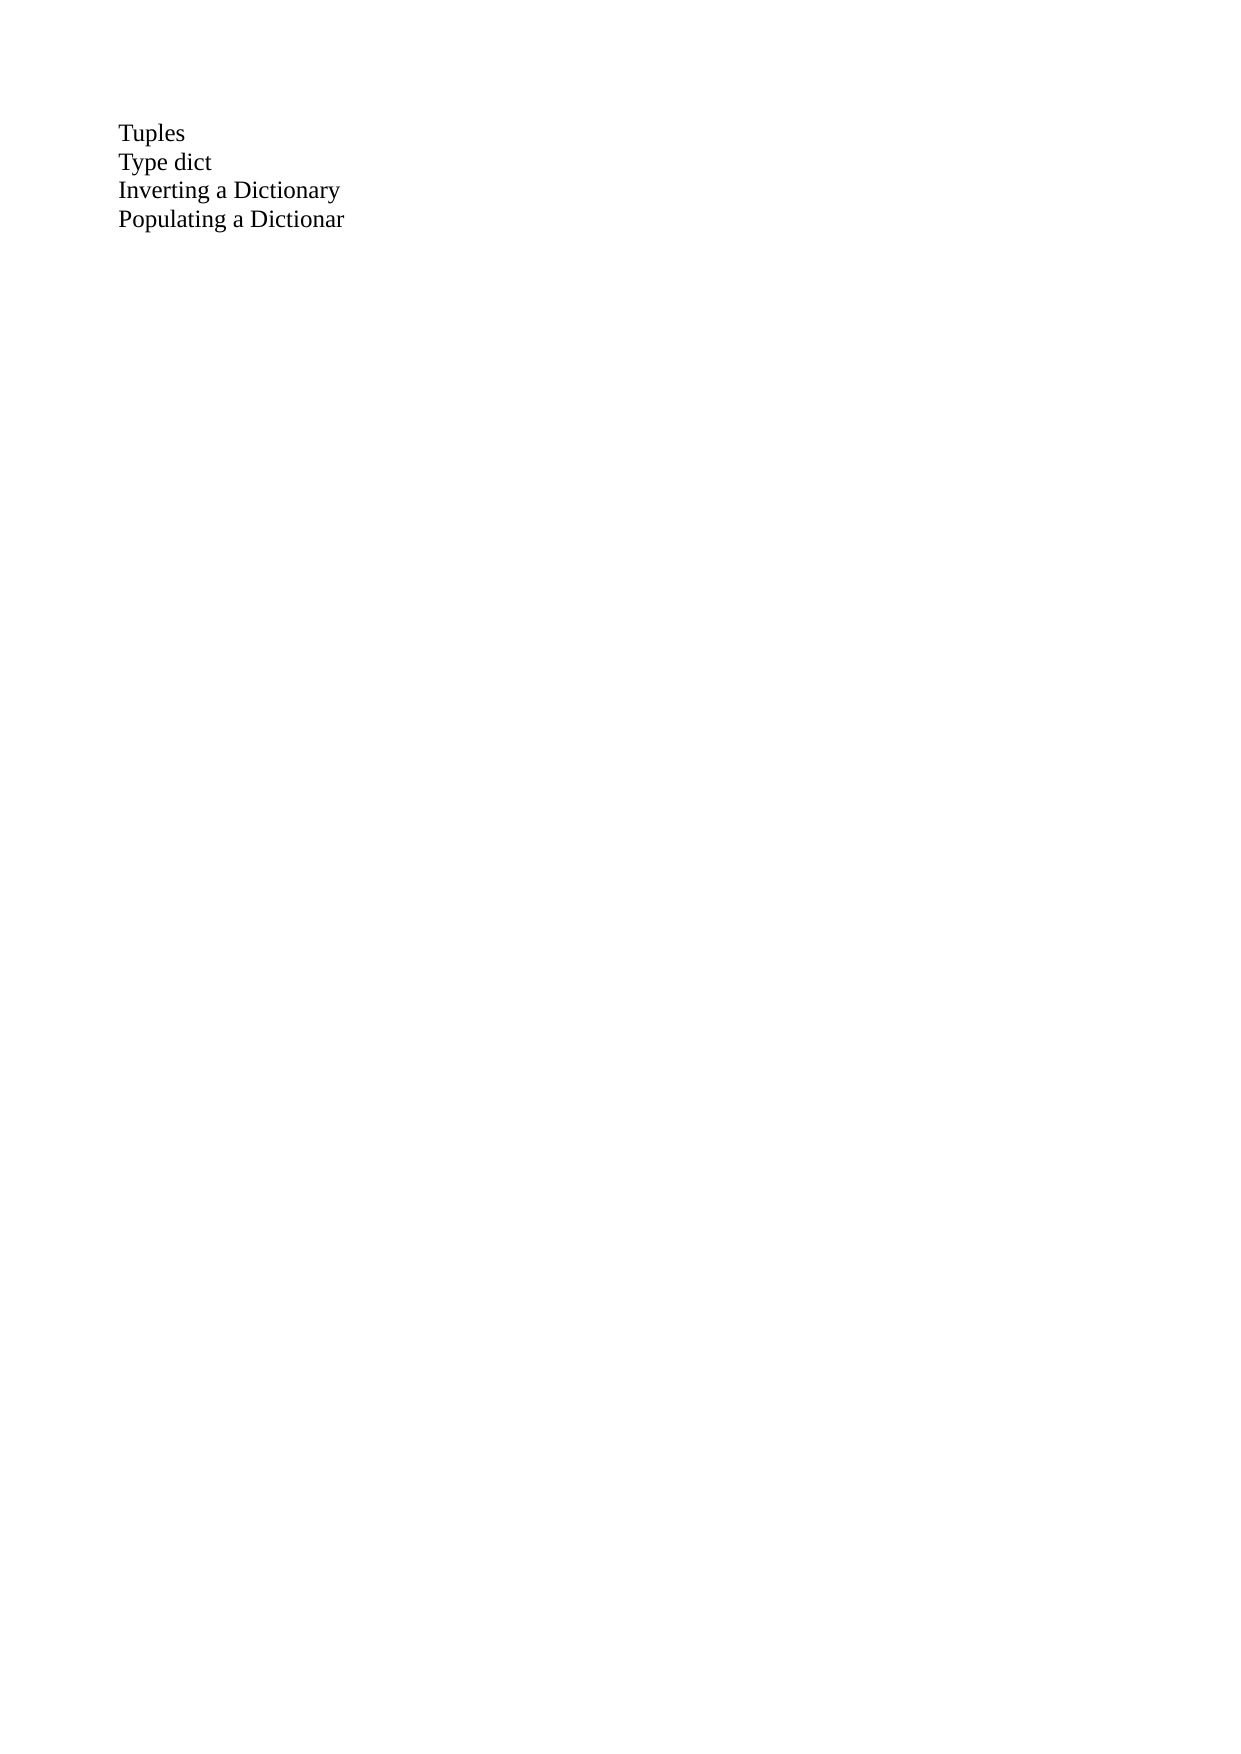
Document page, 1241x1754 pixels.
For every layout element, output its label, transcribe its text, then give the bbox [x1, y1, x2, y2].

text Inverting a Dictionary [118, 176, 1122, 204]
text Populating a Dictionar [118, 204, 1122, 233]
text Tuples [118, 118, 1122, 147]
text Type dict [118, 147, 1122, 176]
